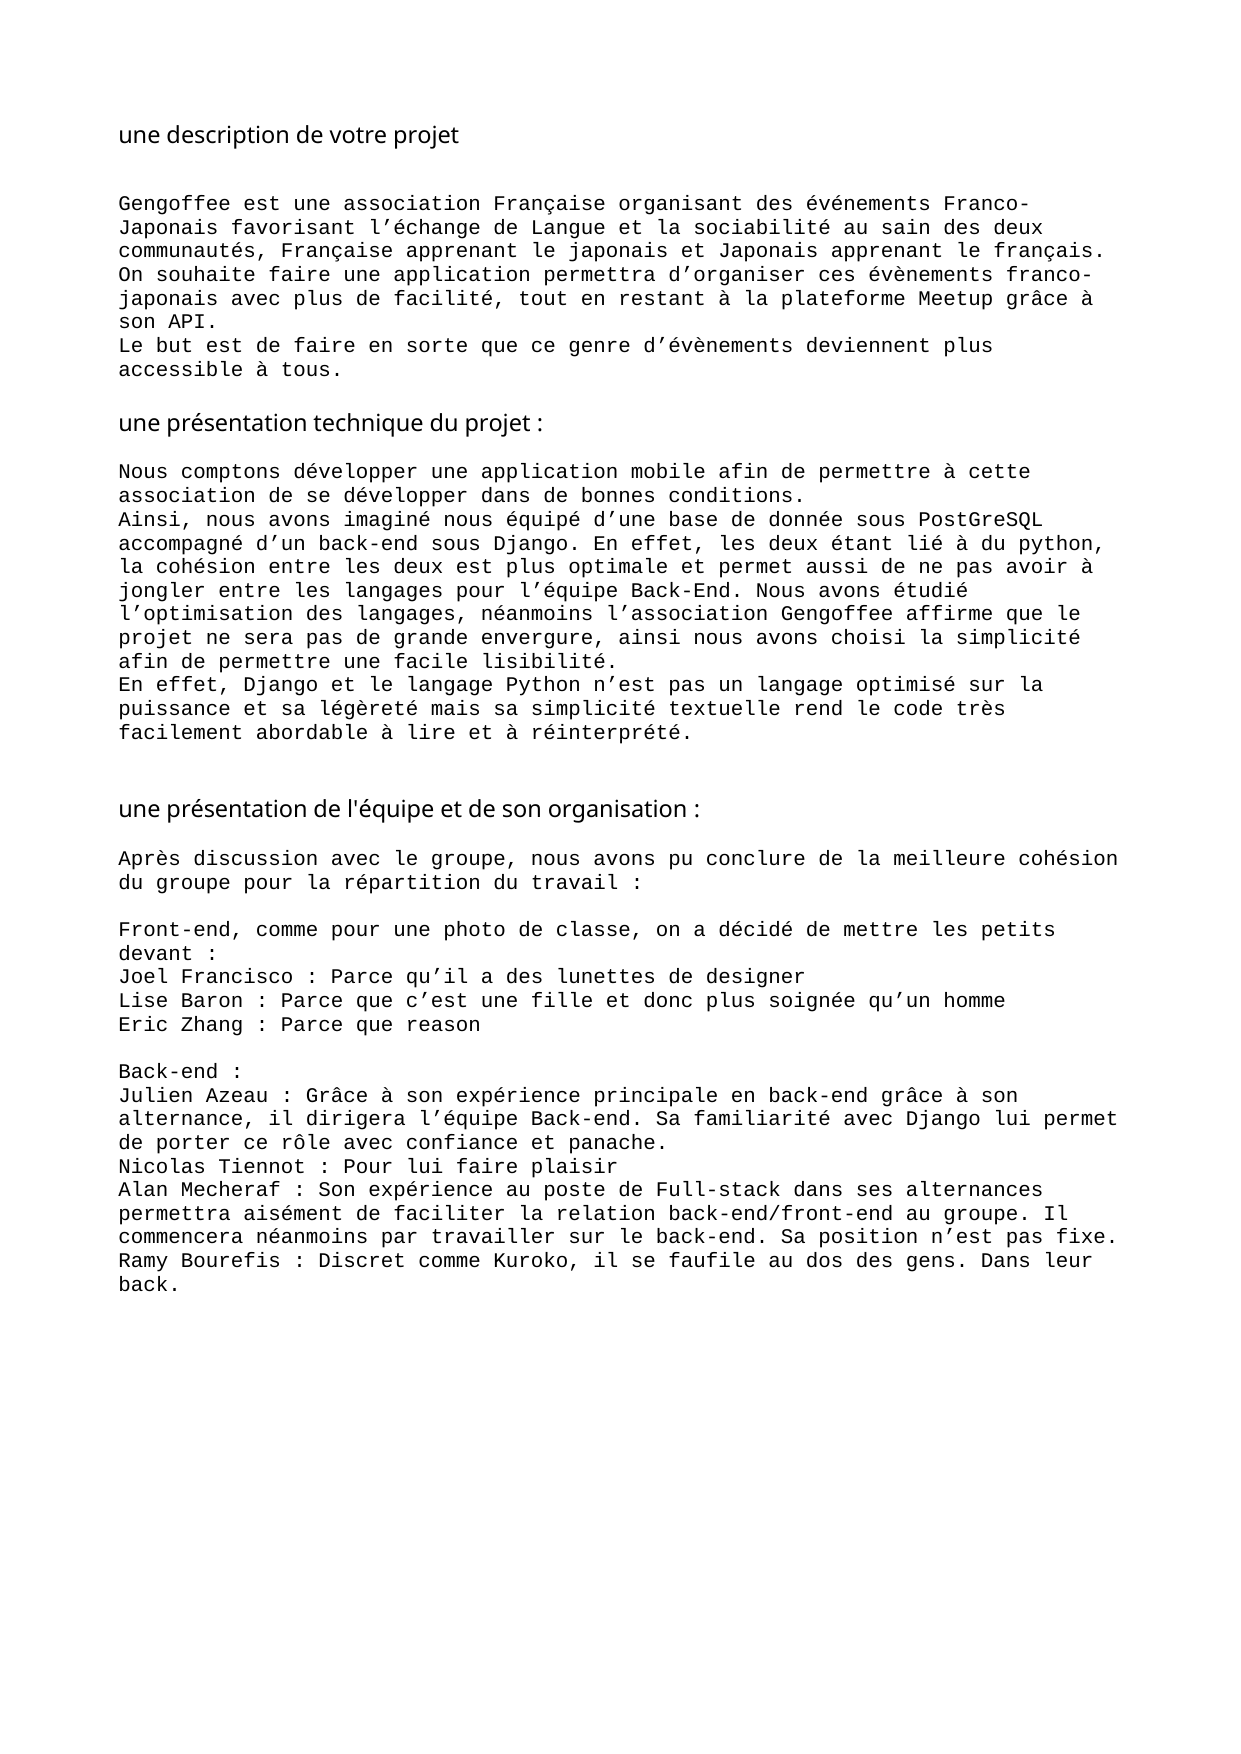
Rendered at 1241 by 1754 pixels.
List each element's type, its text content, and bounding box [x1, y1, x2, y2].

text Nicolas Tiennot : Pour lui faire plaisir [118, 1156, 1122, 1179]
text Lise Baron : Parce que c’est une fille et donc plus soignée qu’un homme [118, 990, 1122, 1014]
text une description de votre projet [118, 118, 1122, 150]
text En effet, Django et le langage Python n’est pas un langage optimisé sur la puissance et sa légèreté mais sa simplicité textuelle rend le code très facilement abordable à lire et à réinterprété. [118, 674, 1122, 745]
text une présentation de l'équipe et de son organisation : [118, 793, 1122, 824]
text Ramy Bourefis : Discret comme Kuroko, il se faufile au dos des gens. Dans leur back. [118, 1250, 1122, 1297]
text Le but est de faire en sorte que ce genre d’évènements deviennent plus accessible à tous. [118, 335, 1122, 382]
text On souhaite faire une application permettra d’organiser ces évènements franco-japonais avec plus de facilité, tout en restant à la plateforme Meetup grâce à son API. [118, 264, 1122, 335]
text Alan Mecheraf : Son expérience au poste de Full-stack dans ses alternances permettra aisément de faciliter la relation back-end/front-end au groupe. Il commencera néanmoins par travailler sur le back-end. Sa position n’est pas fixe. [118, 1179, 1122, 1250]
text Gengoffee est une association Française organisant des événements Franco-Japonais favorisant l’échange de Langue et la sociabilité au sain des deux communautés, Française apprenant le japonais et Japonais apprenant le français. [118, 193, 1122, 264]
text Front-end, comme pour une photo de classe, on a décidé de mettre les petits devant : [118, 919, 1122, 966]
text Après discussion avec le groupe, nous avons pu conclure de la meilleure cohésion du groupe pour la répartition du travail : [118, 848, 1122, 896]
text Julien Azeau : Grâce à son expérience principale en back-end grâce à son alternance, il dirigera l’équipe Back-end. Sa familiarité avec Django lui permet de porter ce rôle avec confiance et panache. [118, 1085, 1122, 1156]
text une présentation technique du projet : [118, 406, 1122, 438]
text Back-end : [118, 1061, 1122, 1085]
text Joel Francisco : Parce qu’il a des lunettes de designer [118, 966, 1122, 990]
text Eric Zhang : Parce que reason [118, 1014, 1122, 1037]
text Ainsi, nous avons imaginé nous équipé d’une base de donnée sous PostGreSQL accompagné d’un back-end sous Django. En effet, les deux étant lié à du python, la cohésion entre les deux est plus optimale et permet aussi de ne pas avoir à jongler entre les langages pour l’équipe Back-End. Nous avons étudié l’optimisation des langages, néanmoins l’association Gengoffee affirme que le projet ne sera pas de grande envergure, ainsi nous avons choisi la simplicité afin de permettre une facile lisibilité. [118, 509, 1122, 674]
text Nous comptons développer une application mobile afin de permettre à cette association de se développer dans de bonnes conditions. [118, 462, 1122, 509]
